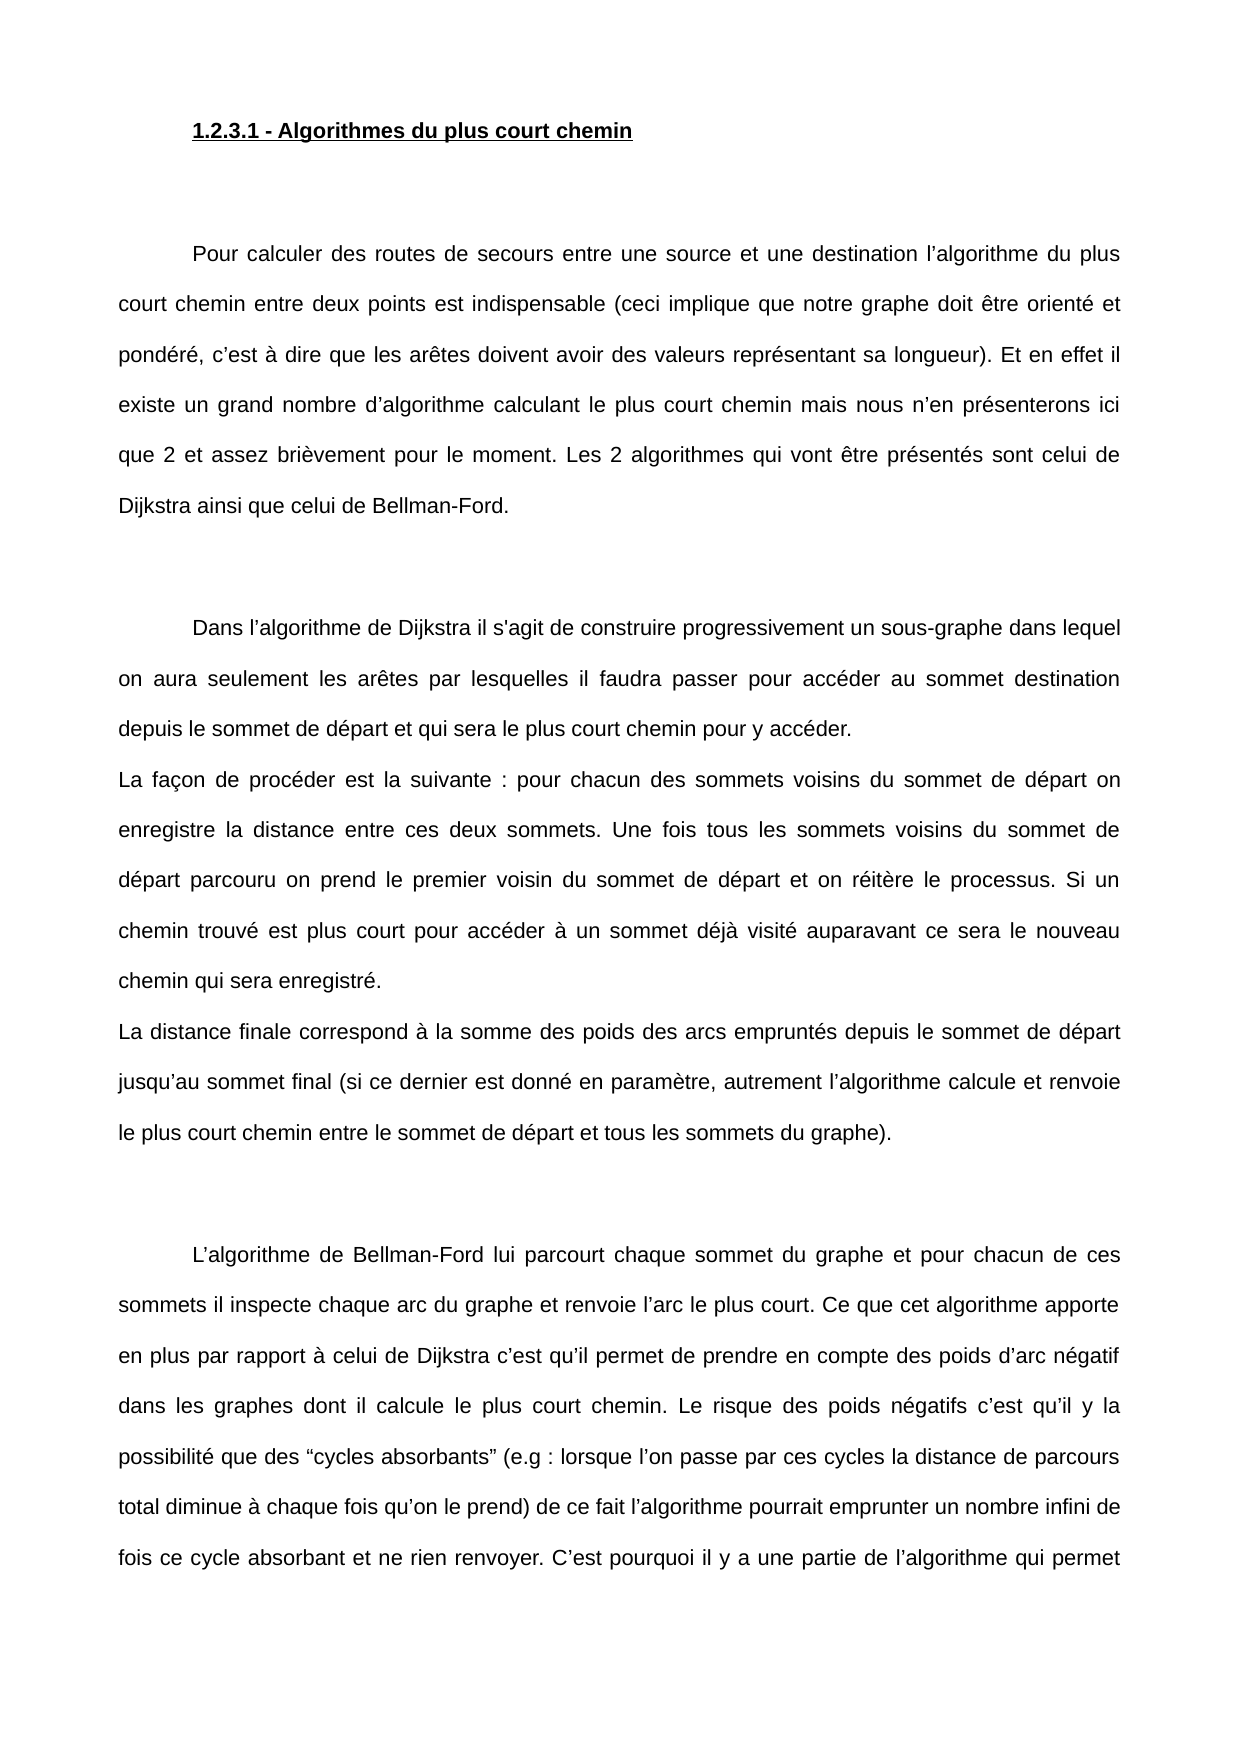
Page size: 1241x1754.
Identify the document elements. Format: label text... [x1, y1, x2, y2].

text La façon de procéder est la suivante : pour chacun des sommets voisins du sommet de départ on enregistre la distance entre ces deux sommets. Une fois tous les sommets voisins du sommet de départ parcouru on prend le premier voisin du sommet de départ et on réitère le processus. Si un chemin trouvé est plus court pour accéder à un sommet déjà visité auparavant ce sera le nouveau chemin qui sera enregistré. [118, 766, 1122, 993]
text 1.2.3.1 - Algorithmes du plus court chemin [118, 118, 1122, 143]
text Dans l’algorithme de Dijkstra il s'agit de construire progressivement un sous-graphe dans lequel on aura seulement les arêtes par lesquelles il faudra passer pour accéder au sommet destination depuis le sommet de départ et qui sera le plus court chemin pour y accéder. [118, 615, 1122, 741]
text Pour calculer des routes de secours entre une source et une destination l’algorithme du plus court chemin entre deux points est indispensable (ceci implique que notre graphe doit être orienté et pondéré, c’est à dire que les arêtes doivent avoir des valeurs représentant sa longueur). Et en effet il existe un grand nombre d’algorithme calculant le plus court chemin mais nous n’en présenterons ici que 2 et assez brièvement pour le moment. Les 2 algorithmes qui vont être présentés sont celui de Dijkstra ainsi que celui de Bellman-Ford. [118, 241, 1122, 518]
text La distance finale correspond à la somme des poids des arcs empruntés depuis le sommet de départ jusqu’au sommet final (si ce dernier est donné en paramètre, autrement l’algorithme calcule et renvoie le plus court chemin entre le sommet de départ et tous les sommets du graphe). [118, 1018, 1122, 1144]
text L’algorithme de Bellman-Ford lui parcourt chaque sommet du graphe et pour chacun de ces sommets il inspecte chaque arc du graphe et renvoie l’arc le plus court. Ce que cet algorithme apporte en plus par rapport à celui de Dijkstra c’est qu’il permet de prendre en compte des poids d’arc négatif dans les graphes dont il calcule le plus court chemin. Le risque des poids négatifs c’est qu’il y la possibilité que des “cycles absorbants” (e.g : lorsque l’on passe par ces cycles la distance de parcours total diminue à chaque fois qu’on le prend) de ce fait l’algorithme pourrait emprunter un nombre infini de fois ce cycle absorbant et ne rien renvoyer. C’est pourquoi il y a une partie de l’algorithme qui permet [118, 1242, 1122, 1569]
